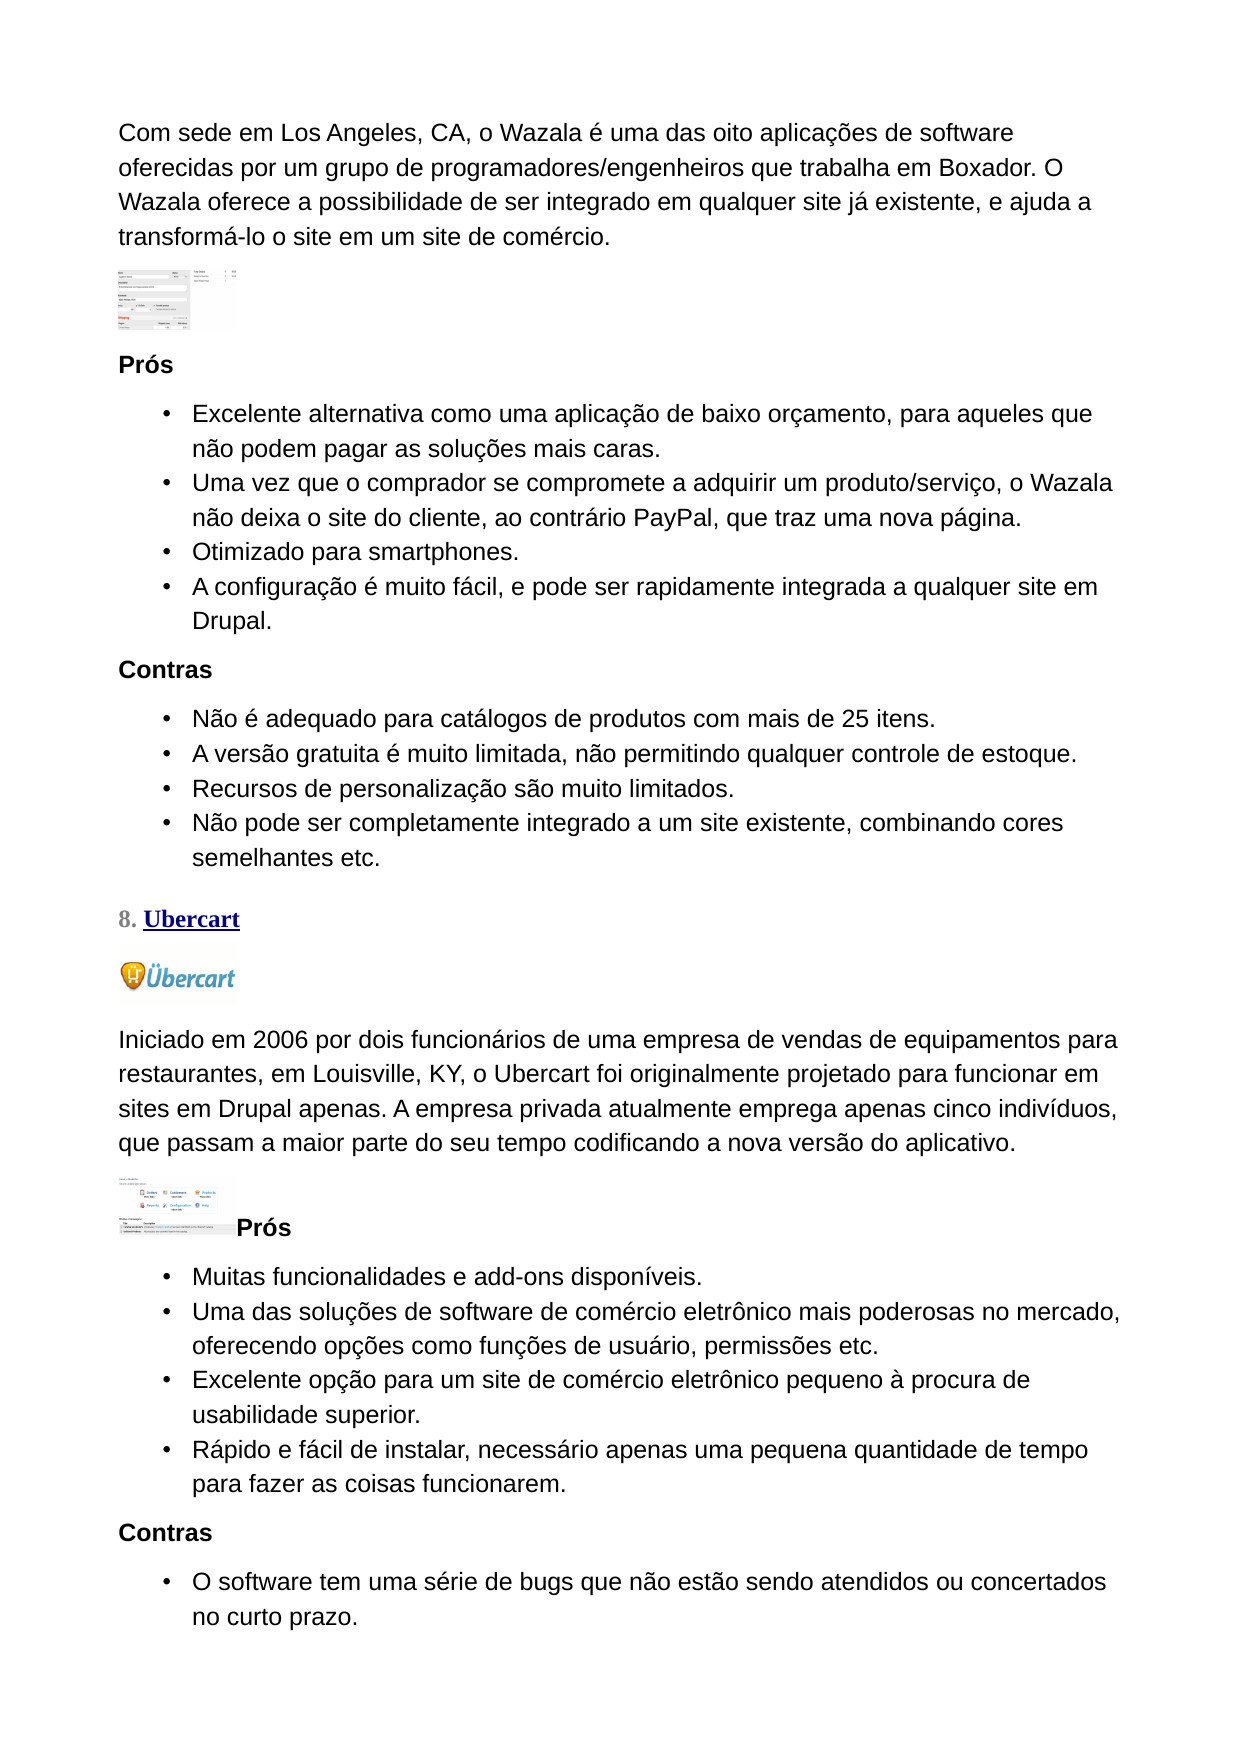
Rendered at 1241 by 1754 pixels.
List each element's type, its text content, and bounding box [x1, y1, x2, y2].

picture [118, 270, 237, 330]
list Não é adequado para catálogos de produtos com mais de 25 itens. [162, 704, 1122, 733]
list Uma das soluções de software de comércio eletrônico mais poderosas no mercado, oferecendo opções como funções de usuário, permissões etc. [162, 1296, 1122, 1360]
text Iniciado em 2006 por dois funcionários de uma empresa de vendas de equipamentos para restaurantes, em Louisville, KY, o Ubercart foi originalmente projetado para funcionar em sites em Drupal apenas. A empresa privada atualmente emprega apenas cinco indivíduos, que passam a maior parte do seu tempo codificando a nova versão do aplicativo. [118, 1025, 1122, 1157]
list Otimizado para smartphones. [162, 537, 1122, 566]
list Não pode ser completamente integrado a um site existente, combinando cores semelhantes etc. [162, 808, 1122, 871]
list Rápido e fácil de instalar, necessário apenas uma pequena quantidade de tempo para fazer as coisas funcionarem. [162, 1434, 1122, 1498]
text Contras [118, 1518, 1122, 1547]
list O software tem uma série de bugs que não estão sendo atendidos ou concertados no curto prazo. [162, 1567, 1122, 1631]
list Uma vez que o comprador se compromete a adquirir um produto/serviço, o Wazala não deixa o site do cliente, ao contrário PayPal, que traz uma nova página. [162, 468, 1122, 531]
list Excelente alternativa como uma aplicação de baixo orçamento, para aqueles que não podem pagar as soluções mais caras. [162, 399, 1122, 462]
list A versão gratuita é muito limitada, não permitindo qualquer controle de estoque. [162, 739, 1122, 768]
list Muitas funcionalidades e add-ons disponíveis. [162, 1262, 1122, 1291]
list Recursos de personalização são muito limitados. [162, 773, 1122, 802]
text Prós [118, 1177, 1122, 1242]
text Com sede em Los Angeles, CA, o Wazala é uma das oito aplicações de software oferecidas por um grupo de programadores/engenheiros que trabalha em Boxador. O Wazala oferece a possibilidade de ser integrado em qualquer site já existente, e ajuda a transformá-lo o site em um site de comércio. [118, 118, 1122, 250]
text Prós [118, 350, 1122, 379]
text Contras [118, 655, 1122, 684]
subtitle 8. Ubercart [118, 904, 1122, 933]
list Excelente opção para um site de comércio eletrônico pequeno à procura de usabilidade superior. [162, 1366, 1122, 1429]
picture [118, 1177, 237, 1237]
picture [118, 945, 237, 1005]
list A configuração é muito fácil, e pode ser rapidamente integrada a qualquer site em Drupal. [162, 572, 1122, 635]
